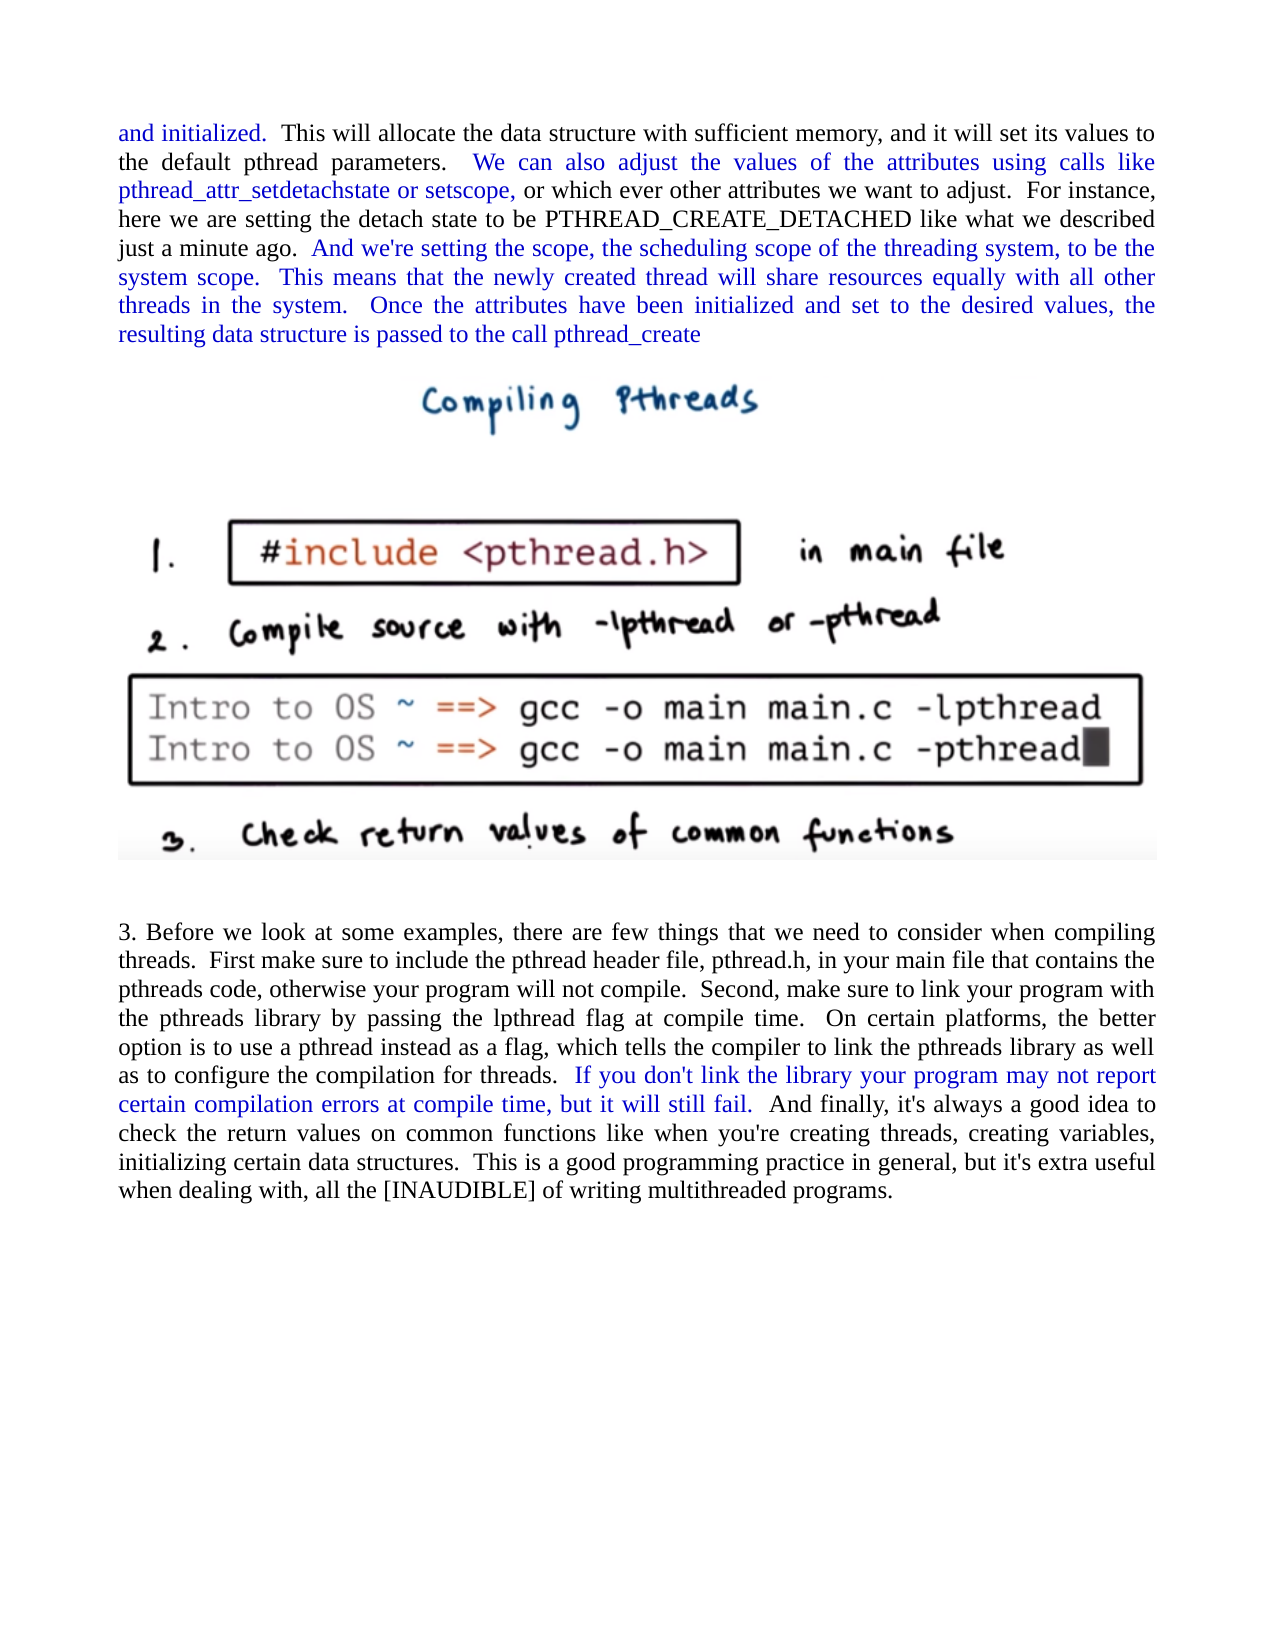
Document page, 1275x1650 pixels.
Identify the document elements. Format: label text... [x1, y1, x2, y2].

text and initialized. This will allocate the data structure with sufficient memory, and it will set its values to the default pthread parameters. We can also adjust the values of the attributes using calls like pthread_attr_setdetachstate or setscope, or which ever other attributes we want to adjust. For instance, here we are setting the detach state to be PTHREAD_CREATE_DETACHED like what we described just a minute ago. And we're setting the scope, the scheduling scope of the threading system, to be the system scope. This means that the newly created thread will share resources equally with all other threads in the system. Once the attributes have been initialized and set to the desired values, the resulting data structure is passed to the call pthread_create [118, 118, 1157, 348]
text 3. Before we look at some examples, there are few things that we need to consider when compiling threads. First make sure to include the pthread header file, pthread.h, in your main file that contains the pthreads code, otherwise your program will not compile. Second, make sure to link your program with the pthreads library by passing the lpthread flag at compile time. On certain platforms, the better option is to use a pthread instead as a flag, which tells the compiler to link the pthreads library as well as to configure the compilation for threads. If you don't link the library your program may not report certain compilation errors at compile time, but it will still fail. And finally, it's always a good idea to check the return values on common functions like when you're creating threads, creating variables, initializing certain data structures. This is a good programming practice in general, but it's extra useful when dealing with, all the [INAUDIBLE] of writing multithreaded programs. [118, 917, 1157, 1204]
picture [118, 376, 1157, 860]
